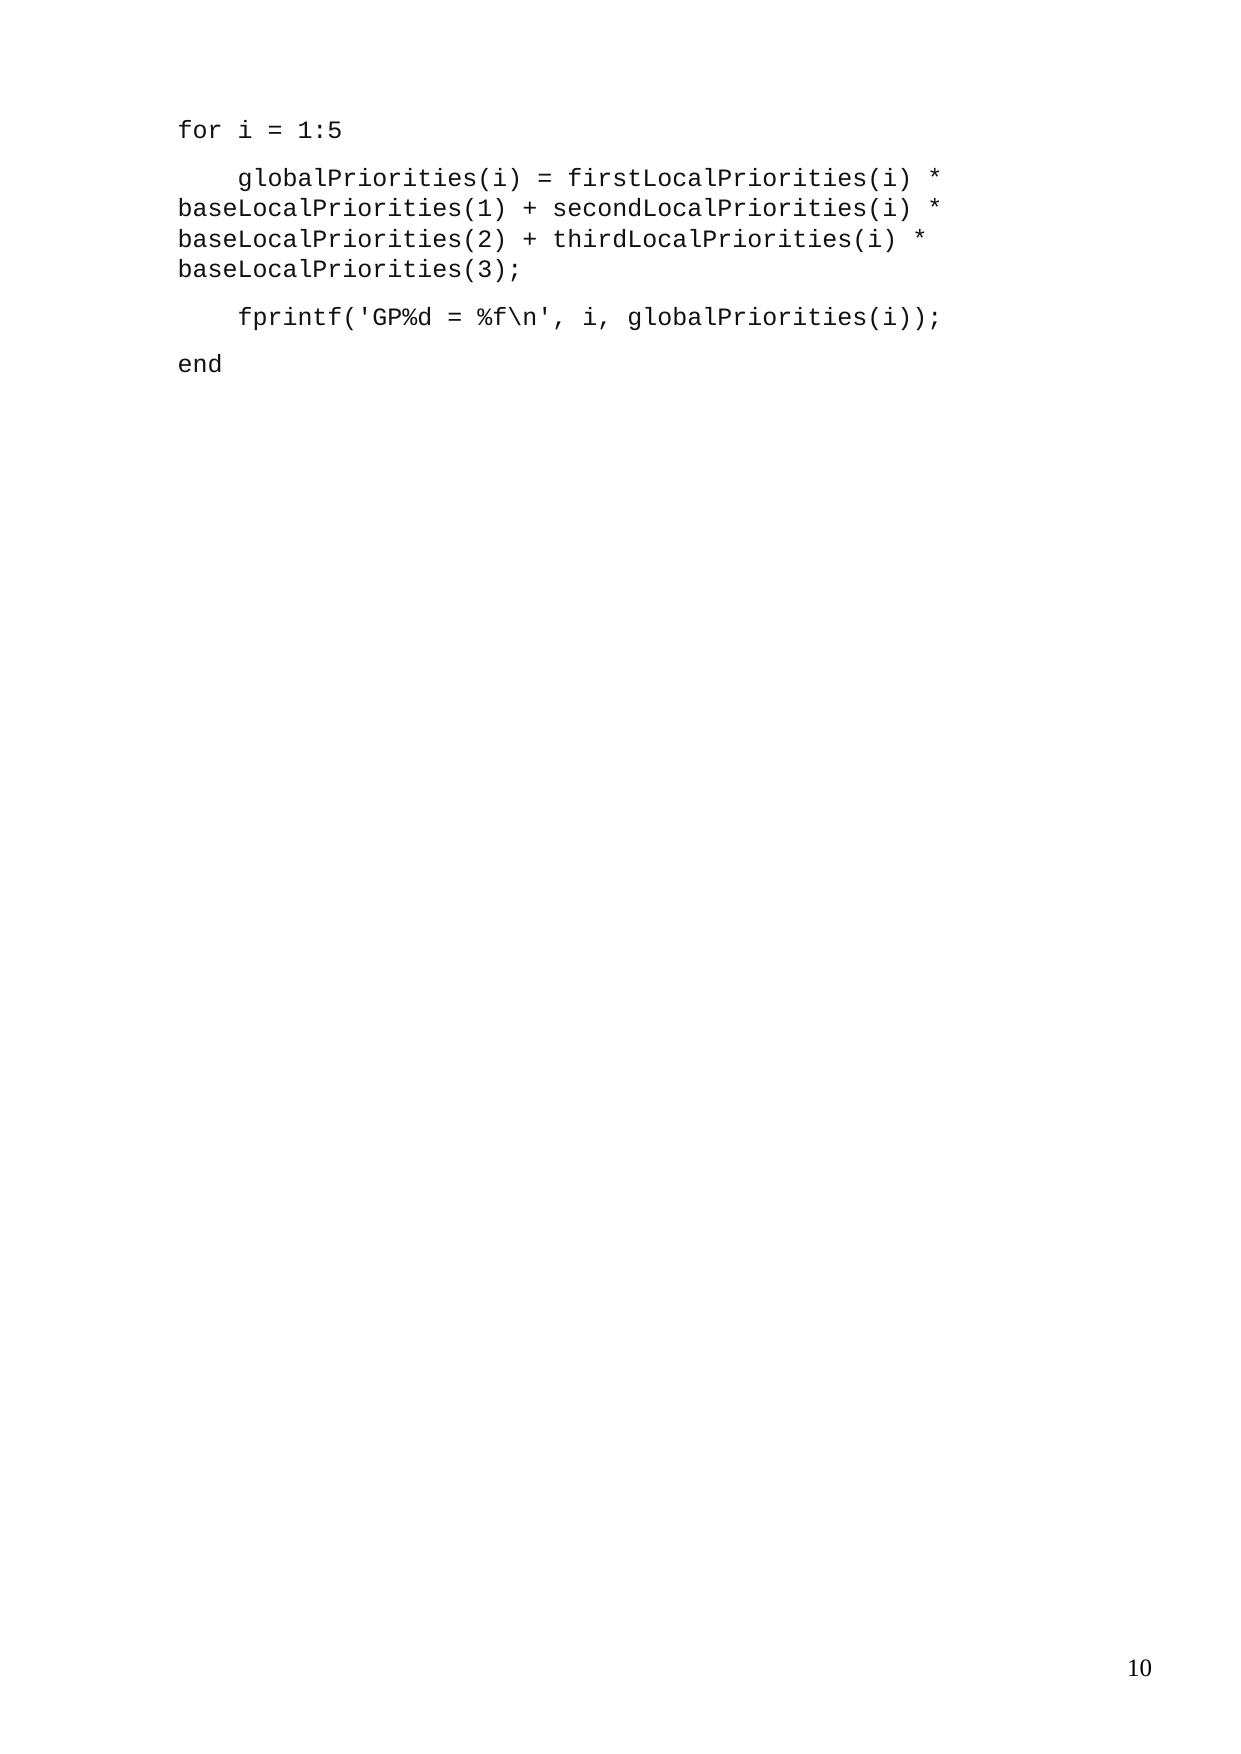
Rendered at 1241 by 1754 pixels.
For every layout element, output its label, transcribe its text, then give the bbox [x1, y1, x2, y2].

text fprintf('GP%d = %f\n', i, globalPriorities(i)); [177, 304, 1152, 332]
text end [177, 351, 1152, 379]
text for i = 1:5 [177, 118, 1152, 146]
text globalPriorities(i) = firstLocalPriorities(i) * baseLocalPriorities(1) + secondLocalPriorities(i) * baseLocalPriorities(2) + thirdLocalPriorities(i) * baseLocalPriorities(3); [177, 165, 1152, 285]
